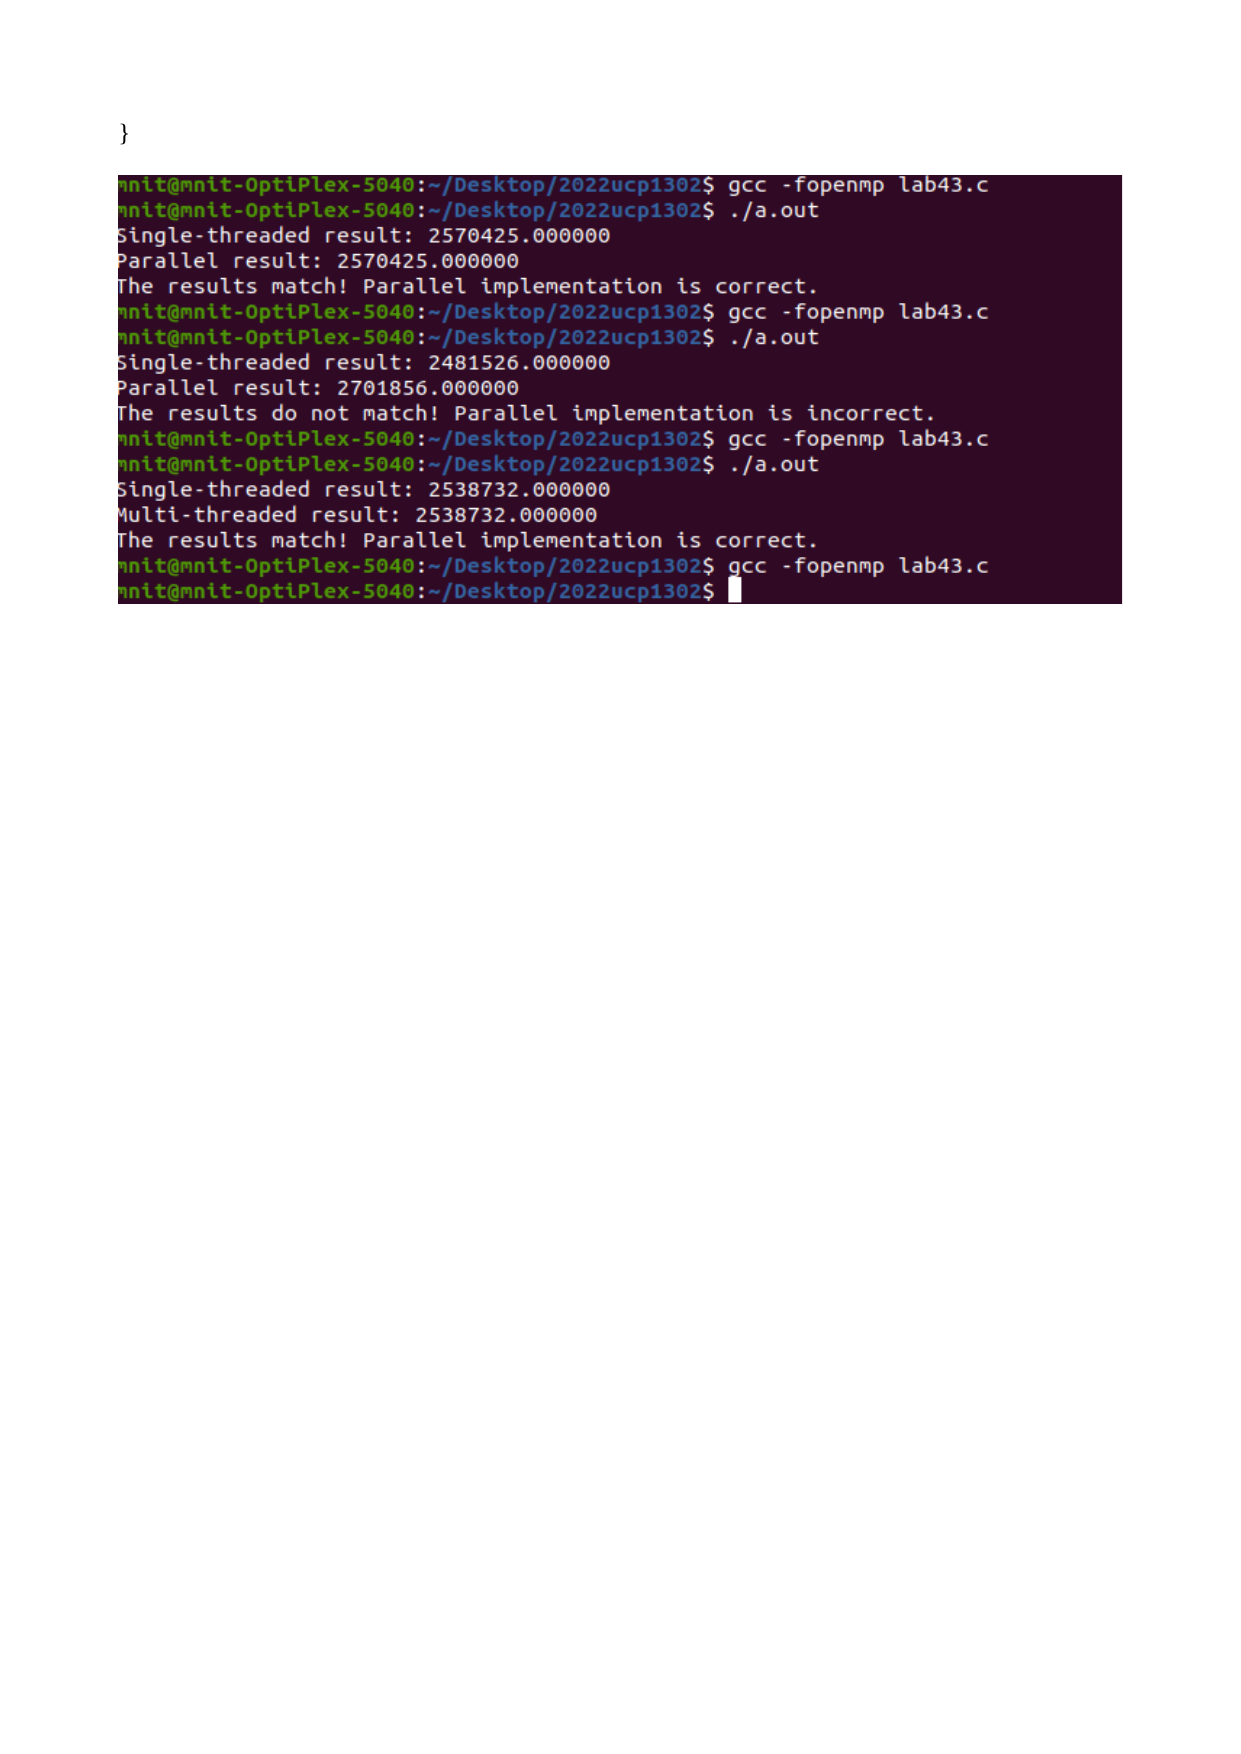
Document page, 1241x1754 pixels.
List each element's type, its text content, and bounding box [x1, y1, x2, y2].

picture [118, 175, 1123, 604]
text } [118, 118, 1122, 147]
